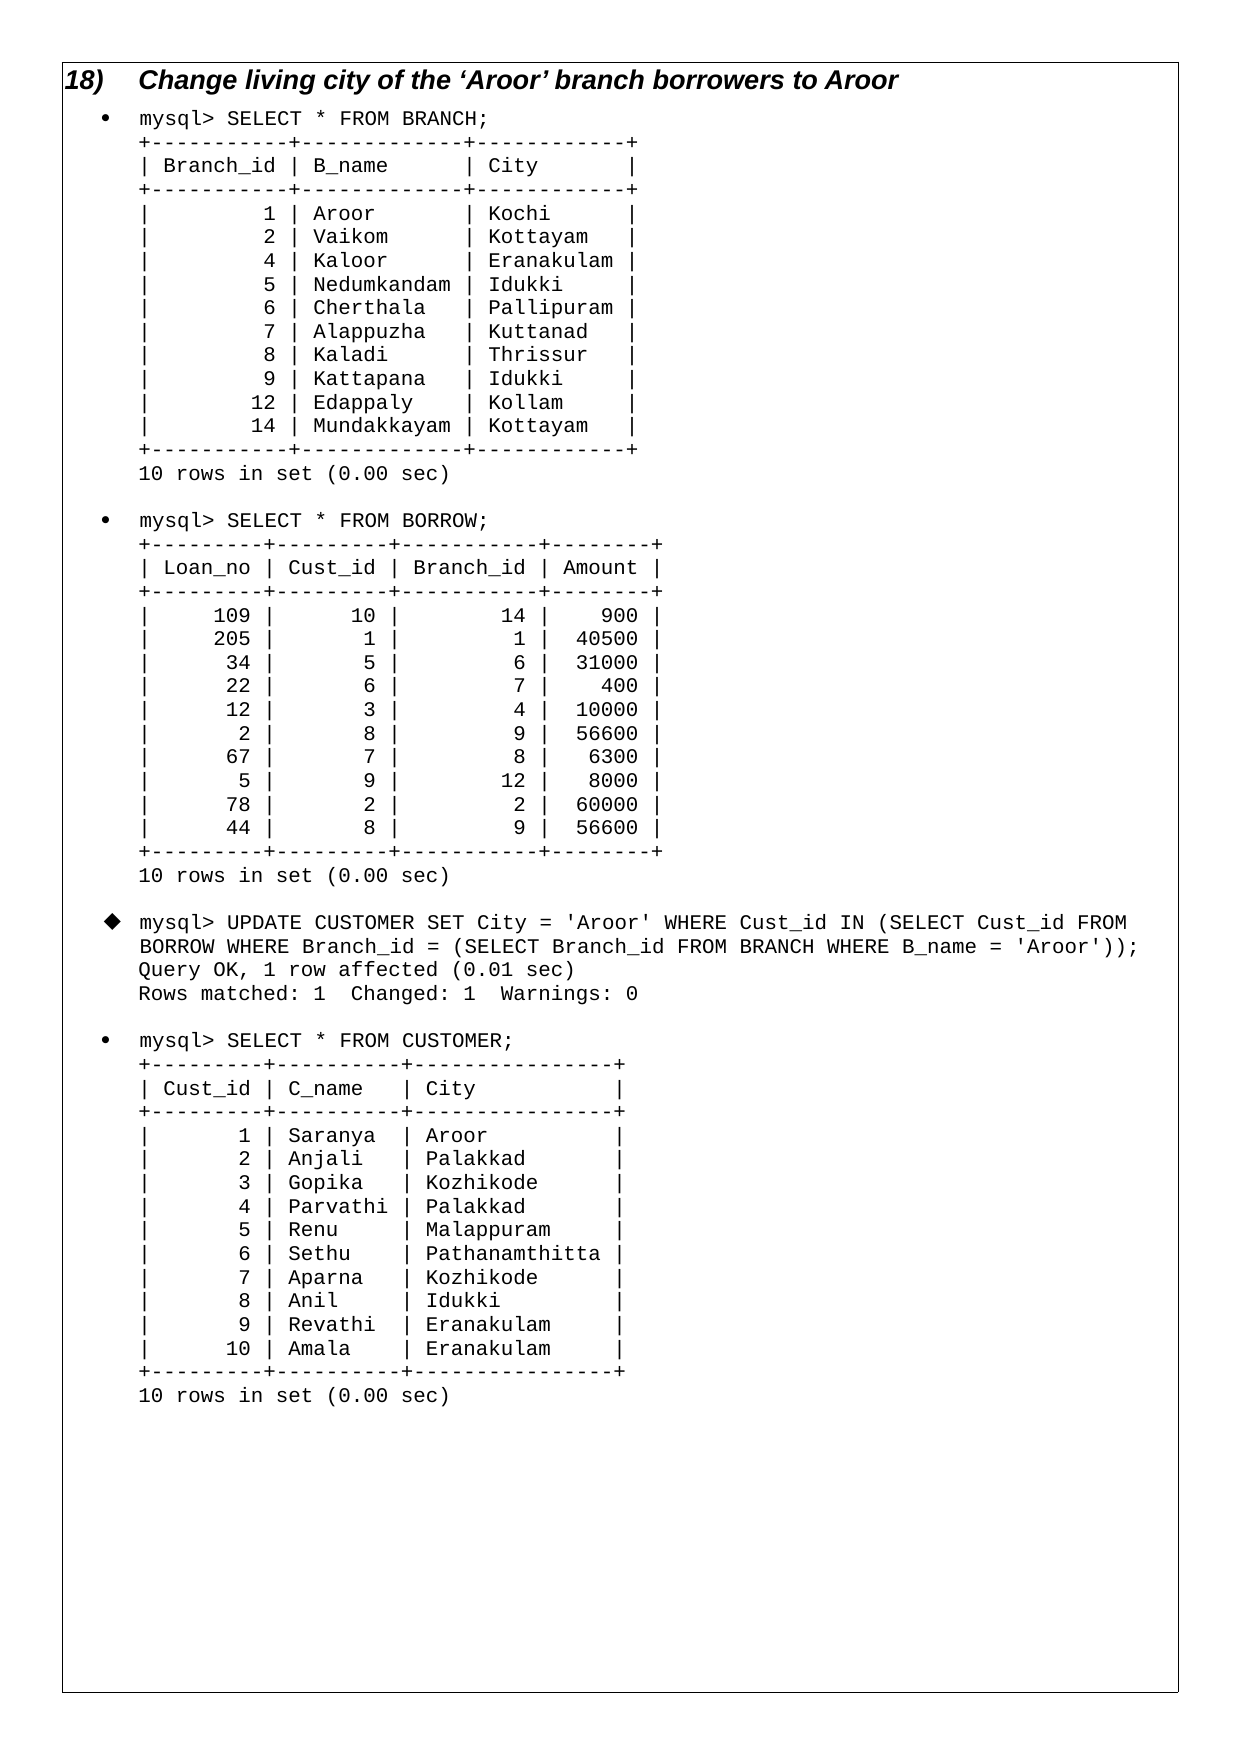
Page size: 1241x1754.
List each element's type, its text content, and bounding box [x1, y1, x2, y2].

text | 6 | Cherthala | Pallipuram | [138, 297, 1176, 321]
text | Loan_no | Cust_id | Branch_id | Amount | [138, 557, 1176, 581]
text +---------+----------+----------------+ [138, 1054, 1176, 1077]
text | 14 | Mundakkayam | Kottayam | [138, 415, 1176, 439]
text | 4 | Parvathi | Palakkad | [138, 1196, 1176, 1219]
text 10 rows in set (0.00 sec) [138, 865, 1176, 888]
text | Branch_id | B_name | City | [138, 155, 1176, 179]
text | 9 | Kattapana | Idukki | [138, 368, 1176, 392]
list mysql> SELECT * FROM CUSTOMER; [102, 1030, 1176, 1054]
text | 7 | Aparna | Kozhikode | [138, 1267, 1176, 1290]
text | 3 | Gopika | Kozhikode | [138, 1172, 1176, 1196]
text | 5 | Nedumkandam | Idukki | [138, 273, 1176, 297]
text | 12 | Edappaly | Kollam | [138, 392, 1176, 415]
text +---------+----------+----------------+ [138, 1101, 1176, 1125]
text | 5 | 9 | 12 | 8000 | [138, 770, 1176, 794]
text | 8 | Kaladi | Thrissur | [138, 344, 1176, 368]
text +-----------+-------------+------------+ [138, 132, 1176, 155]
text | 1 | Aroor | Kochi | [138, 203, 1176, 226]
text | 205 | 1 | 1 | 40500 | [138, 628, 1176, 652]
text | 5 | Renu | Malappuram | [138, 1219, 1176, 1243]
text | 2 | Vaikom | Kottayam | [138, 226, 1176, 250]
text | 4 | Kaloor | Eranakulam | [138, 250, 1176, 273]
text | 12 | 3 | 4 | 10000 | [138, 699, 1176, 723]
list mysql> SELECT * FROM BORROW; [102, 510, 1176, 534]
text | 9 | Revathi | Eranakulam | [138, 1314, 1176, 1338]
text +---------+---------+-----------+--------+ [138, 581, 1176, 604]
text +---------+---------+-----------+--------+ [138, 841, 1176, 865]
text +-----------+-------------+------------+ [138, 439, 1176, 463]
text | 8 | Anil | Idukki | [138, 1290, 1176, 1314]
text | 109 | 10 | 14 | 900 | [138, 604, 1176, 628]
list mysql> UPDATE CUSTOMER SET City = 'Aroor' WHERE Cust_id IN (SELECT Cust_id FROM BORROW WHERE Branch_id = (SELECT Branch_id FROM BRANCH WHERE B_name = 'Aroor')); [102, 912, 1176, 959]
text | Cust_id | C_name | City | [138, 1077, 1176, 1101]
text | 6 | Sethu | Pathanamthitta | [138, 1243, 1176, 1267]
list mysql> SELECT * FROM BRANCH; [102, 108, 1176, 132]
text 10 rows in set (0.00 sec) [138, 463, 1176, 486]
text | 67 | 7 | 8 | 6300 | [138, 746, 1176, 770]
text | 2 | Anjali | Palakkad | [138, 1148, 1176, 1172]
text | 44 | 8 | 9 | 56600 | [138, 817, 1176, 841]
text | 34 | 5 | 6 | 31000 | [138, 652, 1176, 676]
subtitle Change living city of the ‘Aroor’ branch borrowers to Aroor [64, 64, 1176, 96]
text 10 rows in set (0.00 sec) [138, 1385, 1176, 1408]
text Rows matched: 1 Changed: 1 Warnings: 0 [138, 983, 1176, 1007]
text +---------+---------+-----------+--------+ [138, 534, 1176, 557]
text +-----------+-------------+------------+ [138, 179, 1176, 203]
text | 1 | Saranya | Aroor | [138, 1125, 1176, 1148]
text | 10 | Amala | Eranakulam | [138, 1338, 1176, 1361]
text | 22 | 6 | 7 | 400 | [138, 676, 1176, 699]
text | 7 | Alappuzha | Kuttanad | [138, 321, 1176, 344]
text | 78 | 2 | 2 | 60000 | [138, 794, 1176, 817]
text | 2 | 8 | 9 | 56600 | [138, 723, 1176, 746]
text Query OK, 1 row affected (0.01 sec) [138, 959, 1176, 983]
text +---------+----------+----------------+ [138, 1361, 1176, 1385]
